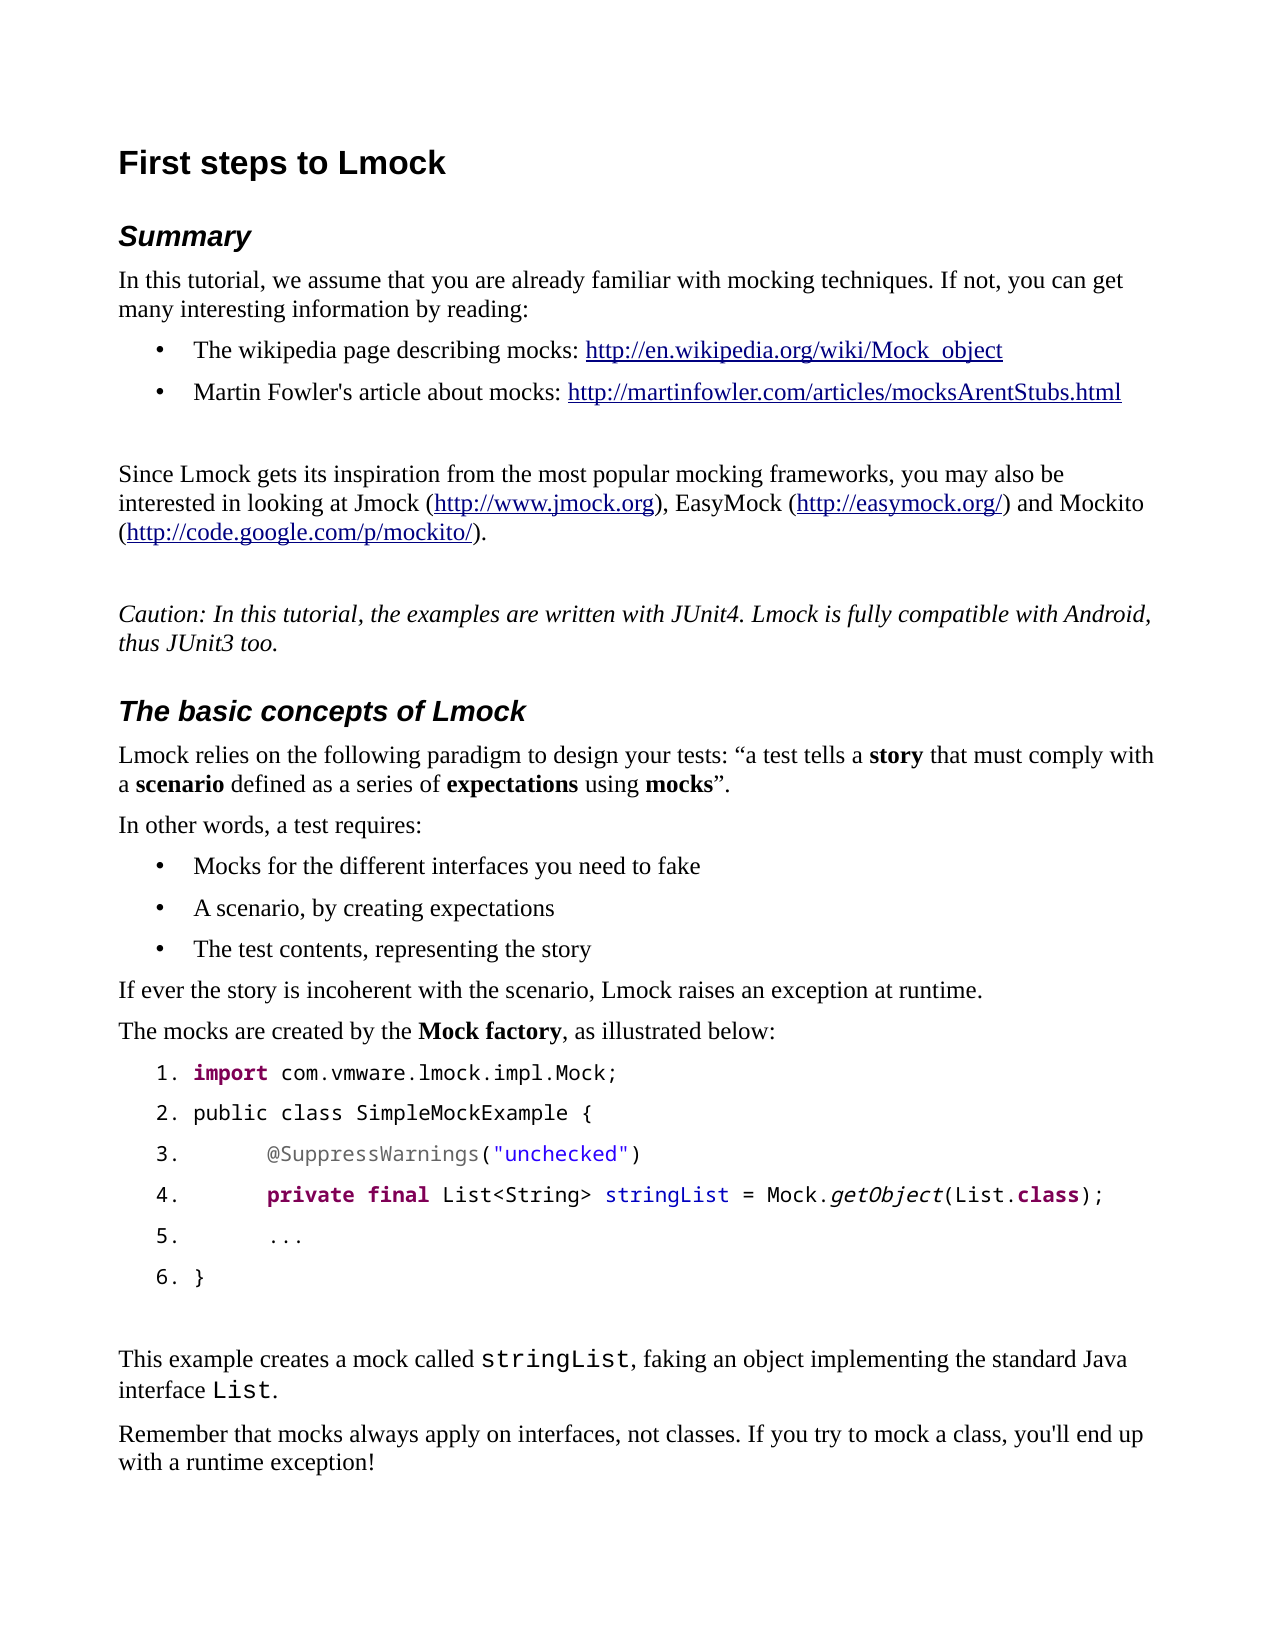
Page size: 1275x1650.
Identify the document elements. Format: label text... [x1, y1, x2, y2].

list import com.vmware.lmock.impl.Mock; [156, 1058, 1157, 1086]
list @SuppressWarnings("unchecked") [156, 1139, 1157, 1168]
list private final List<String> stringList = Mock.getObject(List.class); [156, 1180, 1157, 1209]
text Caution: In this tutorial, the examples are written with JUnit4. Lmock is fully compatible with Android, thus JUnit3 too. [118, 599, 1157, 657]
list Mocks for the different interfaces you need to fake [156, 851, 1157, 880]
subtitle First steps to Lmock [118, 143, 1157, 182]
list The wikipedia page describing mocks: http://en.wikipedia.org/wiki/Mock_object [156, 335, 1157, 364]
text Lmock relies on the following paradigm to design your tests: “a test tells a story that must comply with a scenario defined as a series of expectations using mocks”. [118, 740, 1157, 798]
list A scenario, by creating expectations [156, 893, 1157, 921]
text If ever the story is incoherent with the scenario, Lmock raises an exception at runtime. [118, 975, 1157, 1004]
text In other words, a test requires: [118, 810, 1157, 839]
text The mocks are created by the Mock factory, as illustrated below: [118, 1016, 1157, 1045]
list The test contents, representing the story [156, 934, 1157, 963]
text In this tutorial, we assume that you are already familiar with mocking techniques. If not, you can get many interesting information by reading: [118, 265, 1157, 323]
subtitle Summary [118, 219, 1157, 253]
list Martin Fowler's article about mocks: http://martinfowler.com/articles/mocksArentStubs.html [156, 377, 1157, 405]
list } [156, 1262, 1157, 1291]
text Since Lmock gets its inspiration from the most popular mocking frameworks, you may also be interested in looking at Jmock (http://www.jmock.org), EasyMock (http://easymock.org/) and Mockito (http://code.google.com/p/mockito/). [118, 459, 1157, 545]
list ... [156, 1221, 1157, 1250]
text Remember that mocks always apply on interfaces, not classes. If you try to mock a class, you'll end up with a runtime exception! [118, 1419, 1157, 1476]
list public class SimpleMockExample { [156, 1098, 1157, 1127]
subtitle The basic concepts of Lmock [118, 694, 1157, 728]
text This example creates a mock called stringList, faking an object implementing the standard Java interface List. [118, 1344, 1157, 1406]
